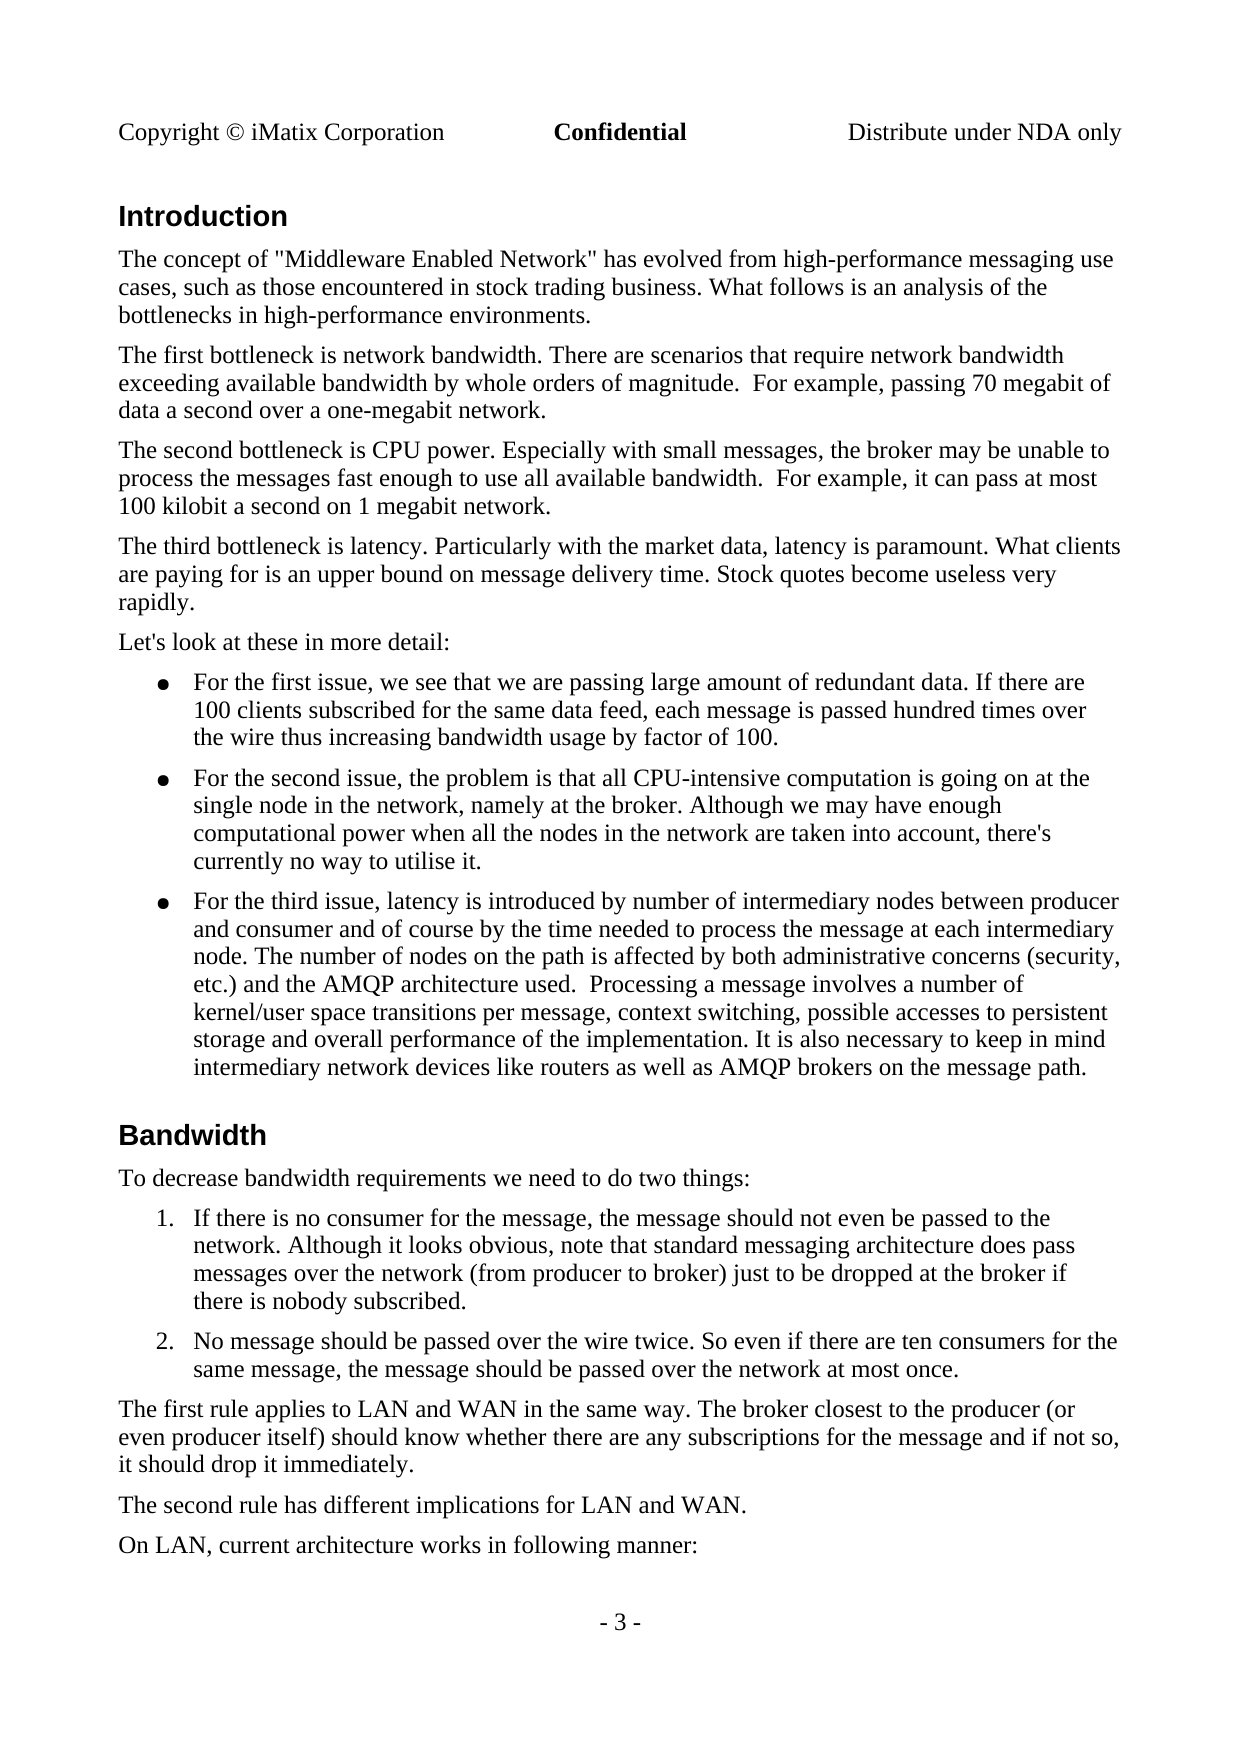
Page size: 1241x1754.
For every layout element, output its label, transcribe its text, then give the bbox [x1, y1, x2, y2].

text The second bottleneck is CPU power. Especially with small messages, the broker may be unable to process the messages fast enough to use all available bandwidth. For example, it can pass at most 100 kilobit a second on 1 megabit network. [118, 437, 1122, 520]
text The concept of "Middleware Enabled Network" has evolved from high-performance messaging use cases, such as those encountered in stock trading business. What follows is an analysis of the bottlenecks in high-performance environments. [118, 245, 1122, 328]
subtitle Introduction [118, 200, 1122, 233]
list For the second issue, the problem is that all CPU-intensive computation is going on at the single node in the network, namely at the broker. Although we may have enough computational power when all the nodes in the network are taken into account, there's currently no way to utilise it. [156, 764, 1122, 874]
text The second rule has different implications for LAN and WAN. [118, 1491, 1122, 1518]
list No message should be passed over the wire twice. So even if there are ten consumers for the same message, the message should be passed over the network at most once. [156, 1327, 1122, 1383]
text To decrease bandwidth requirements we need to do two things: [118, 1164, 1122, 1191]
list If there is no consumer for the message, the message should not even be passed to the network. Although it looks obvious, note that standard messaging architecture does pass messages over the network (from producer to broker) just to be dropped at the broker if there is nobody subscribed. [156, 1204, 1122, 1315]
text The third bottleneck is latency. Particularly with the market data, latency is paramount. What clients are paying for is an upper bound on message delivery time. Stock quotes become useless very rapidly. [118, 532, 1122, 615]
text On LAN, current architecture works in following manner: [118, 1531, 1122, 1559]
text Let's look at these in more detail: [118, 628, 1122, 656]
text The first bottleneck is network bandwidth. There are scenarios that require network bandwidth exceeding available bandwidth by whole orders of magnitude. For example, passing 70 megabit of data a second over a one-megabit network. [118, 341, 1122, 424]
subtitle Bandwidth [118, 1118, 1122, 1151]
list For the third issue, latency is introduced by number of intermediary nodes between producer and consumer and of course by the time needed to process the message at each intermediary node. The number of nodes on the path is affected by both administrative concerns (security, etc.) and the AMQP architecture used. Processing a message involves a number of kernel/user space transitions per message, context switching, possible accesses to persistent storage and overall performance of the implementation. It is also necessary to keep in mind intermediary network devices like routers as well as AMQP brokers on the message path. [156, 887, 1122, 1081]
list For the first issue, we see that we are passing large amount of redundant data. If there are 100 clients subscribed for the same data feed, each message is passed hundred times over the wire thus increasing bandwidth usage by factor of 100. [156, 668, 1122, 751]
text The first rule applies to LAN and WAN in the same way. The broker closest to the producer (or even producer itself) should know whether there are any subscriptions for the message and if not so, it should drop it immediately. [118, 1395, 1122, 1478]
